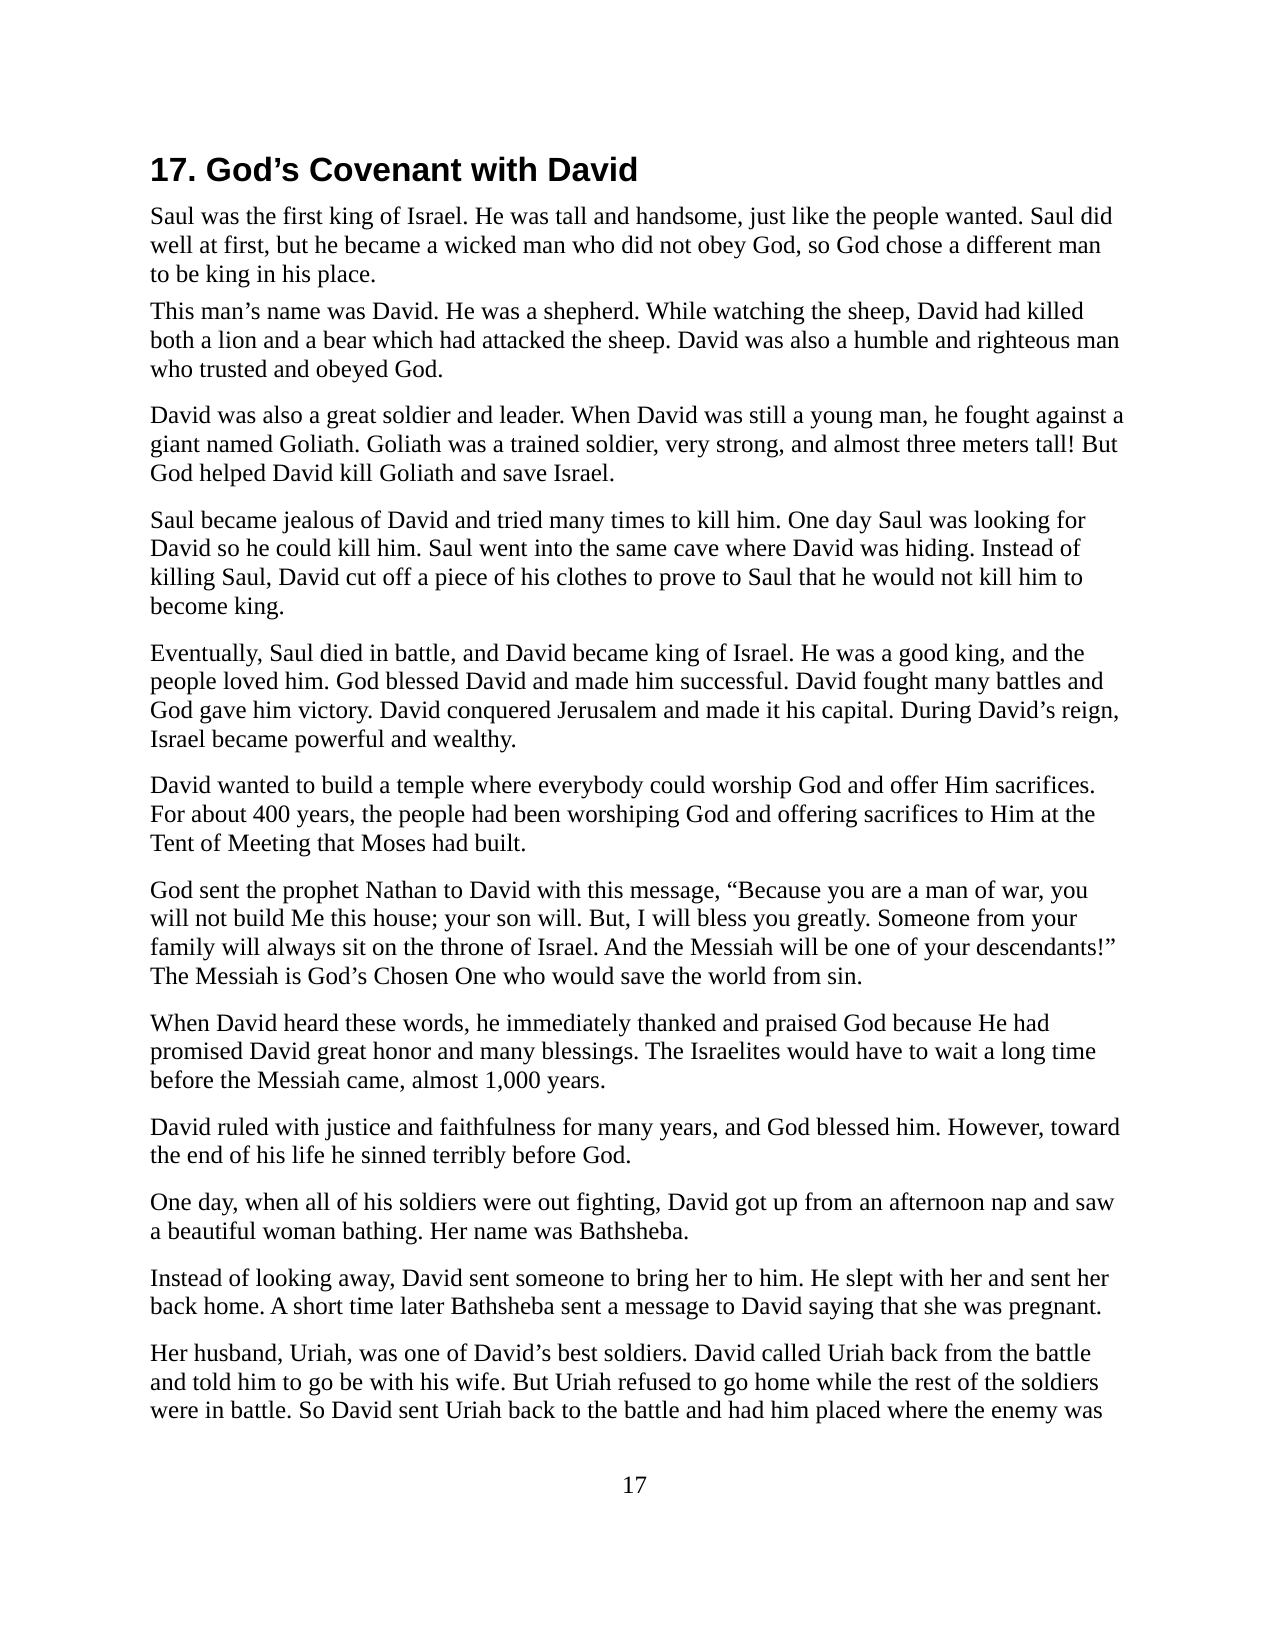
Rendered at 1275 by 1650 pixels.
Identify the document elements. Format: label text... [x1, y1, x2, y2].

text Saul became jealous of David and tried many times to kill him. One day Saul was looking for David so he could kill him. Saul went into the same cave where David was hiding. Instead of killing Saul, David cut off a piece of his clothes to prove to Saul that he would not kill him to become king. [150, 505, 1125, 620]
subtitle 17. God’s Covenant with David [150, 150, 1125, 189]
text Instead of looking away, David sent someone to bring her to him. He slept with her and sent her back home. A short time later Bathsheba sent a message to David saying that she was pregnant. [150, 1263, 1125, 1320]
text Her husband, Uriah, was one of David’s best soldiers. David called Uriah back from the battle and told him to go be with his wife. But Uriah refused to go home while the rest of the soldiers were in battle. So David sent Uriah back to the battle and had him placed where the enemy was [150, 1338, 1125, 1424]
text Saul was the first king of Israel. He was tall and handsome, just like the people wanted. Saul did well at first, but he became a wicked man who did not obey God, so God chose a different man to be king in his place. [150, 201, 1125, 287]
text David ruled with justice and faithfulness for many years, and God blessed him. However, toward the end of his life he sinned terribly before God. [150, 1112, 1125, 1169]
text David was also a great soldier and leader. When David was still a young man, he fought against a giant named Goliath. Goliath was a trained soldier, very strong, and almost three meters tall! But God helped David kill Goliath and save Israel. [150, 401, 1125, 487]
text This man’s name was David. He was a shepherd. While watching the sheep, David had killed both a lion and a bear which had attacked the sheep. David was also a humble and righteous man who trusted and obeyed God. [150, 296, 1125, 383]
text One day, when all of his soldiers were out fighting, David got up from an afternoon nap and saw a beautiful woman bathing. Her name was Bathsheba. [150, 1187, 1125, 1245]
text Eventually, Saul died in battle, and David became king of Israel. He was a good king, and the people loved him. God blessed David and made him successful. David fought many battles and God gave him victory. David conquered Jerusalem and made it his capital. During David’s reign, Israel became powerful and wealthy. [150, 638, 1125, 753]
text When David heard these words, he immediately thanked and praised God because He had promised David great honor and many blessings. The Israelites would have to wait a long time before the Messiah came, almost 1,000 years. [150, 1008, 1125, 1094]
text David wanted to build a temple where everybody could worship God and offer Him sacrifices. For about 400 years, the people had been worshiping God and offering sacrifices to Him at the Tent of Meeting that Moses had built. [150, 771, 1125, 857]
text God sent the prophet Nathan to David with this message, “Because you are a man of war, you will not build Me this house; your son will. But, I will bless you greatly. Someone from your family will always sit on the throne of Israel. And the Messiah will be one of your descendants!” The Messiah is God’s Chosen One who would save the world from sin. [150, 875, 1125, 990]
